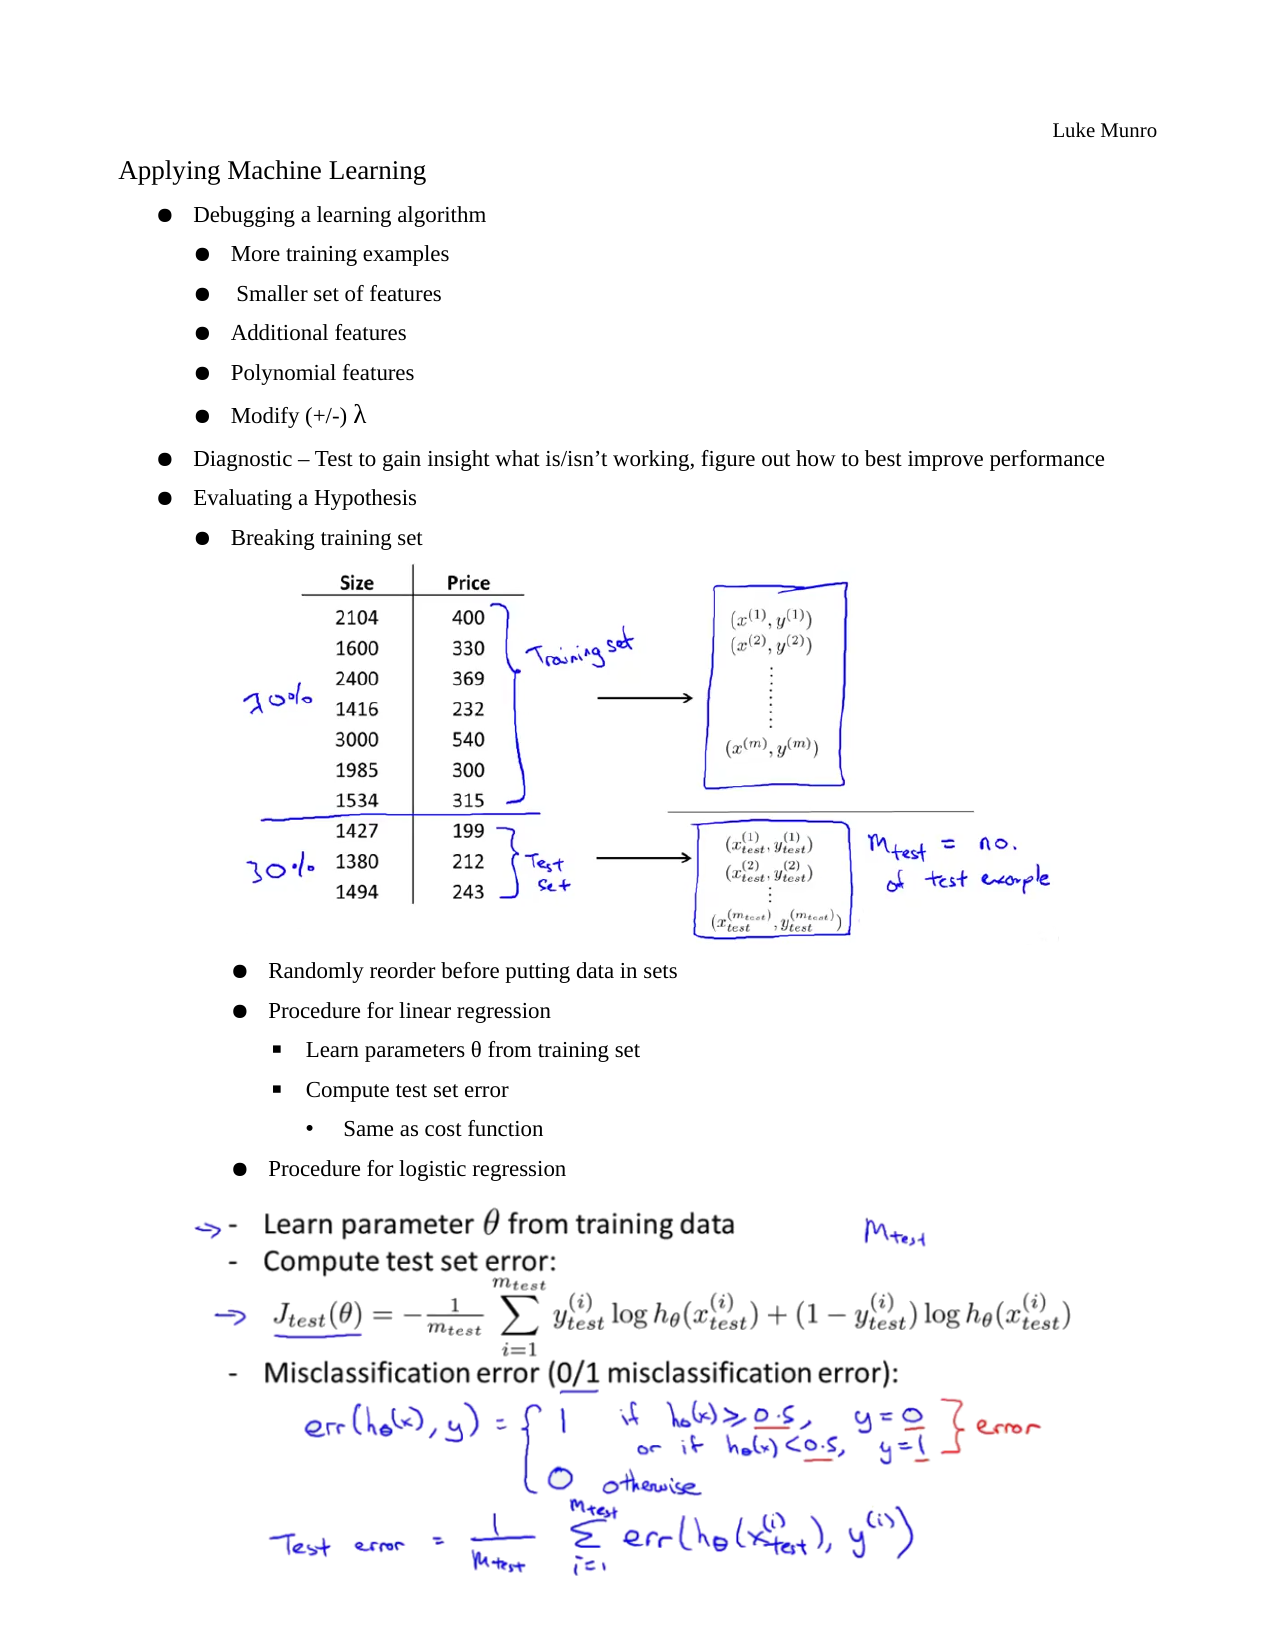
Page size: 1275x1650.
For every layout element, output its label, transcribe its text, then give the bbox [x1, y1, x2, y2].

text Applying Machine Learning [118, 154, 1157, 185]
list Debugging a learning algorithm [156, 201, 1157, 227]
list Procedure for linear regression [231, 997, 1157, 1023]
list Additional features [193, 319, 1157, 346]
list More training examples [193, 240, 1157, 267]
list Same as cost function [306, 1115, 1157, 1142]
list Evaluating a Hypothesis [156, 484, 1157, 511]
list Procedure for logistic regression [231, 1155, 1157, 1181]
list Smaller set of features [193, 280, 1157, 306]
text Luke Munro [118, 118, 1157, 142]
picture [216, 563, 1059, 945]
picture [188, 1195, 1079, 1584]
list Breaking training set [193, 524, 1157, 550]
list Learn parameters θ from training set [268, 1036, 1157, 1063]
list Diagnostic – Test to gain insight what is/isn’t working, figure out how to best improve performance [156, 445, 1157, 471]
list Modify (+/-) λ [193, 398, 1157, 429]
list Compute test set error [268, 1076, 1157, 1102]
list Polynomial features [193, 359, 1157, 385]
list Randomly reorder before putting data in sets [231, 563, 1157, 984]
